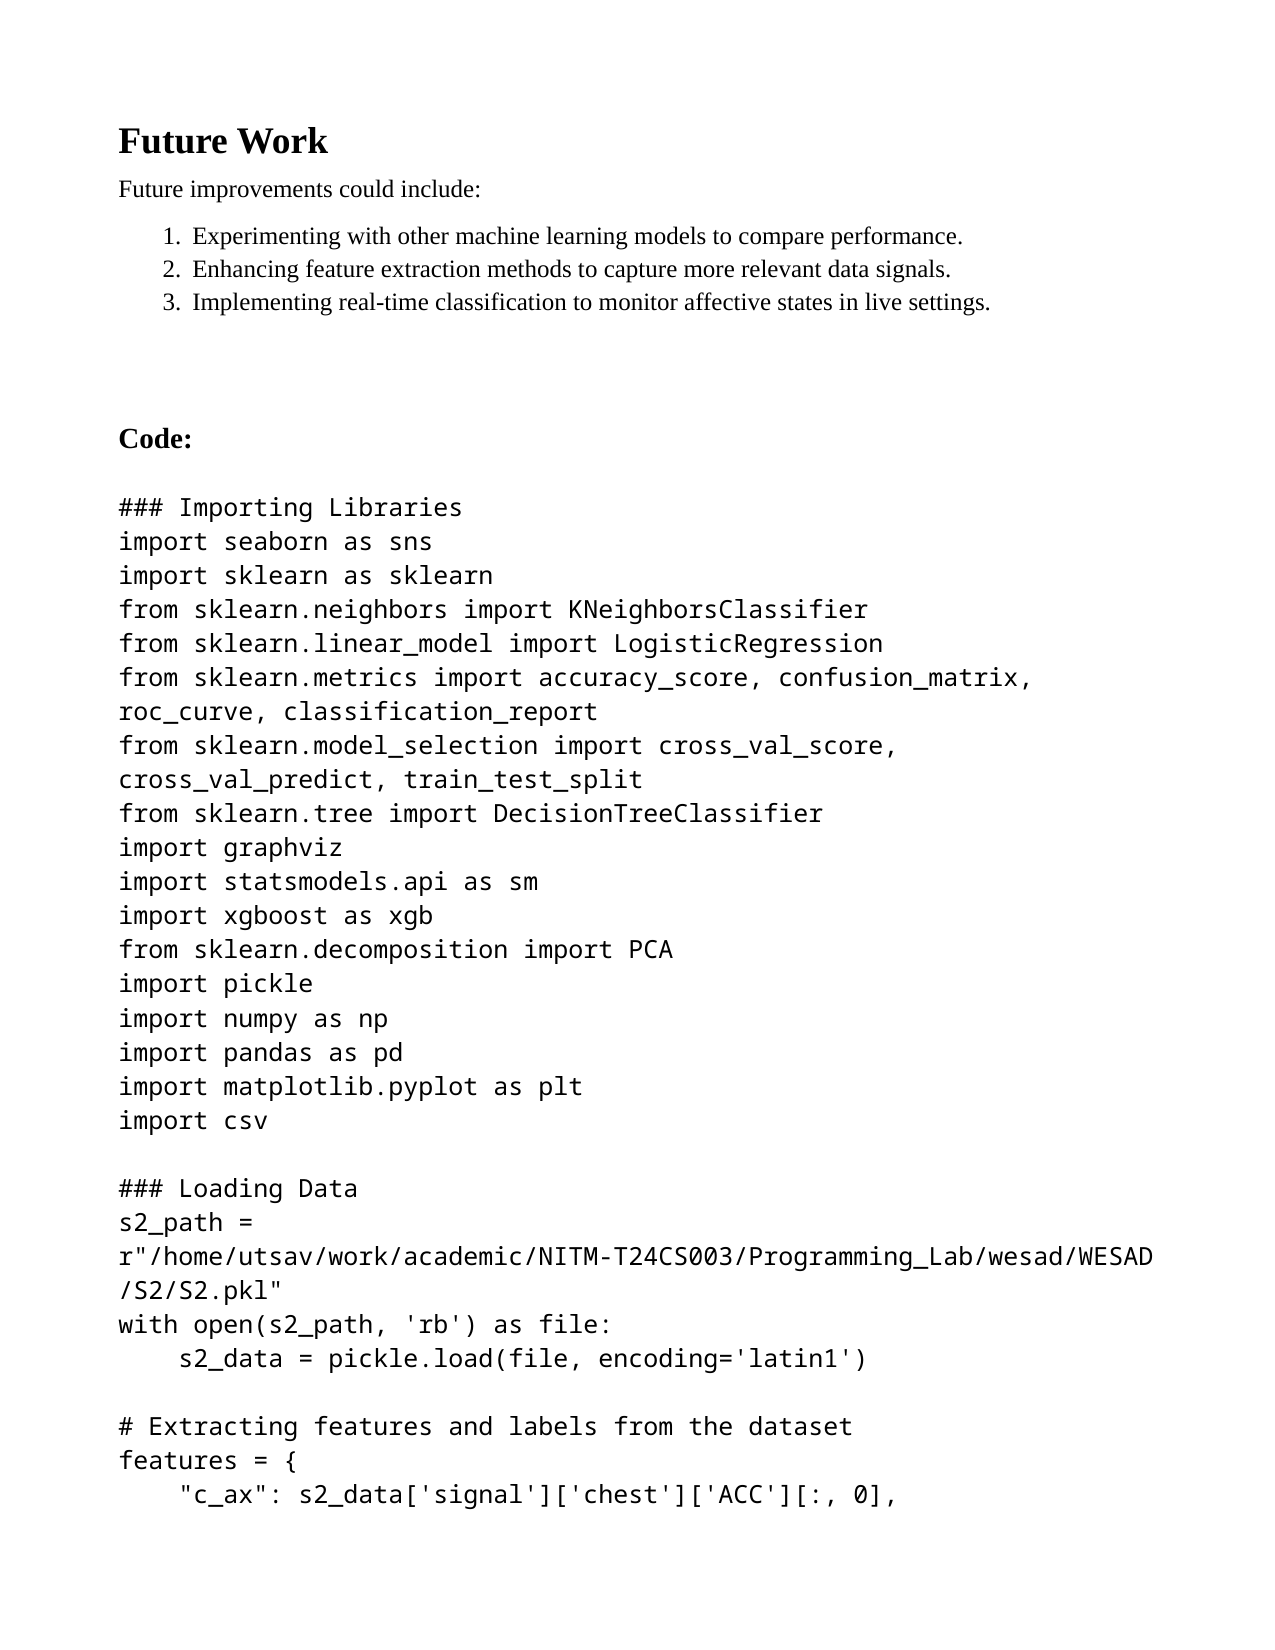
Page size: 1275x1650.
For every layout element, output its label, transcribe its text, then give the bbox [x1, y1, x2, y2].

text from sklearn.linear_model import LogisticRegression [118, 626, 1157, 659]
list Experimenting with other machine learning models to compare performance. [162, 221, 1157, 250]
text with open(s2_path, 'rb') as file: [118, 1307, 1157, 1341]
text ### Loading Data [118, 1171, 1157, 1204]
text import pandas as pd [118, 1034, 1157, 1068]
text s2_path = r"/home/utsav/work/academic/NITM-T24CS003/Programming_Lab/wesad/WESAD/S2/S2.pkl" [118, 1204, 1157, 1307]
text import graphviz [118, 830, 1157, 864]
text import csv [118, 1102, 1157, 1136]
text import numpy as np [118, 1000, 1157, 1034]
subtitle Future Work [118, 118, 1157, 161]
text from sklearn.neighbors import KNeighborsClassifier [118, 591, 1157, 626]
text import seaborn as sns [118, 523, 1157, 557]
text features = { [118, 1443, 1157, 1477]
list Enhancing feature extraction methods to capture more relevant data signals. [162, 254, 1157, 283]
text import pickle [118, 966, 1157, 1000]
text Code: [118, 422, 1157, 455]
text import statsmodels.api as sm [118, 864, 1157, 898]
text from sklearn.model_selection import cross_val_score, cross_val_predict, train_test_split [118, 728, 1157, 796]
text import sklearn as sklearn [118, 557, 1157, 591]
list Implementing real-time classification to monitor affective states in live settings. [162, 287, 1157, 316]
text s2_data = pickle.load(file, encoding='latin1') [118, 1341, 1157, 1375]
text ### Importing Libraries [118, 489, 1157, 523]
text from sklearn.tree import DecisionTreeClassifier [118, 796, 1157, 830]
text "c_ax": s2_data['signal']['chest']['ACC'][:, 0], [118, 1477, 1157, 1511]
text from sklearn.decomposition import PCA [118, 932, 1157, 966]
text import xgboost as xgb [118, 898, 1157, 932]
text from sklearn.metrics import accuracy_score, confusion_matrix, roc_curve, classification_report [118, 659, 1157, 728]
text Future improvements could include: [118, 174, 1157, 202]
text import matplotlib.pyplot as plt [118, 1068, 1157, 1102]
text # Extracting features and labels from the dataset [118, 1409, 1157, 1443]
